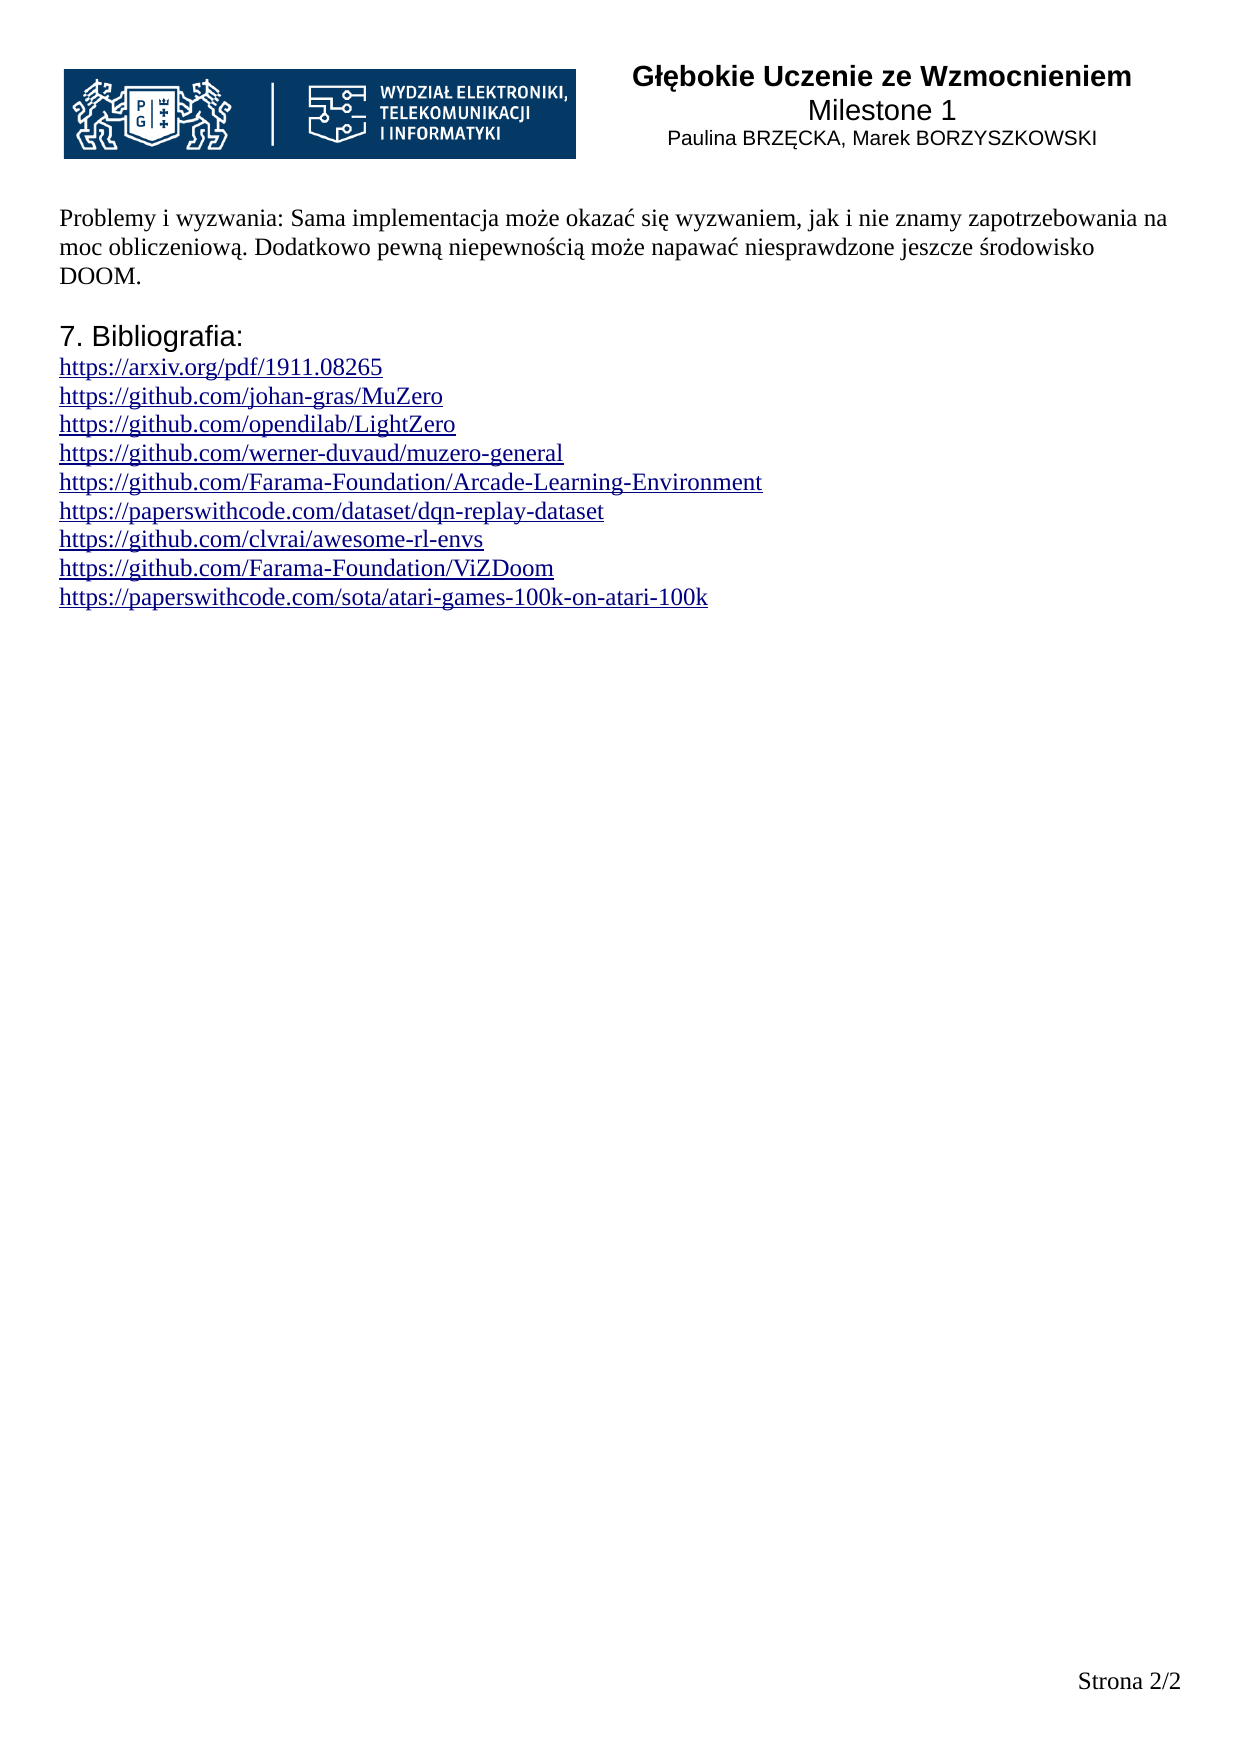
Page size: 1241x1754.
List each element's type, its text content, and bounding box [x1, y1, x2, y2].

text Problemy i wyzwania: Sama implementacja może okazać się wyzwaniem, jak i nie znamy zapotrzebowania na moc obliczeniową. Dodatkowo pewną niepewnością może napawać niesprawdzone jeszcze środowisko DOOM. [59, 203, 1181, 290]
text https://github.com/Farama-Foundation/Arcade-Learning-Environment [59, 467, 1181, 496]
text https://github.com/werner-duvaud/muzero-general [59, 438, 1181, 467]
picture [63, 69, 576, 159]
text https://github.com/Farama-Foundation/ViZDoom [59, 553, 1181, 582]
text https://arxiv.org/pdf/1911.08265 https://github.com/johan-gras/MuZero [59, 352, 1181, 409]
text https://paperswithcode.com/dataset/dqn-replay-dataset [59, 496, 1181, 524]
text 7. Bibliografia: [59, 318, 1181, 352]
text https://github.com/opendilab/LightZero [59, 409, 1181, 438]
text https://github.com/clvrai/awesome-rl-envs [59, 524, 1181, 553]
text https://paperswithcode.com/sota/atari-games-100k-on-atari-100k [59, 582, 1181, 611]
